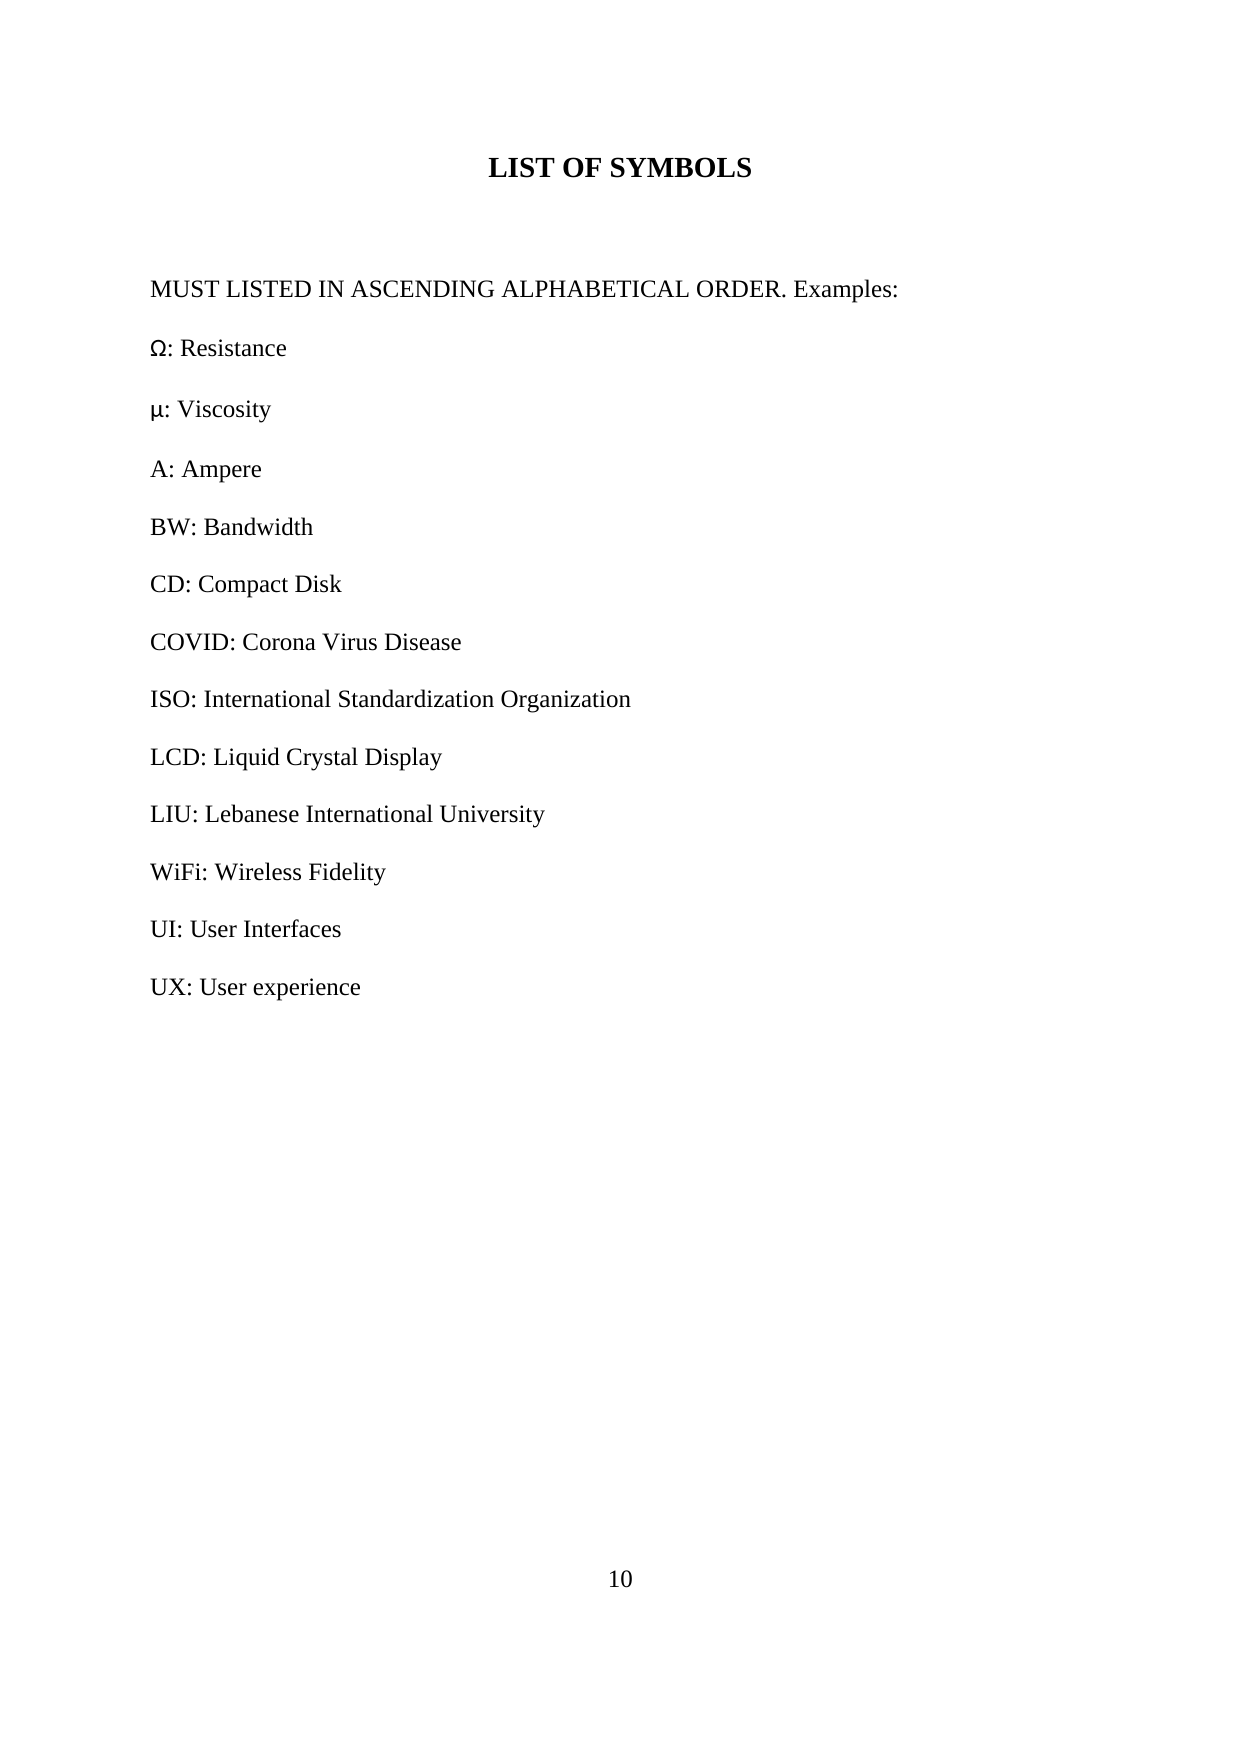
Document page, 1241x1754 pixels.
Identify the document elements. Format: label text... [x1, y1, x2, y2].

text A: Ampere [150, 454, 1090, 483]
text LIU: Lebanese International University [150, 799, 1090, 828]
text BW: Bandwidth [150, 512, 1090, 540]
text CD: Compact Disk [150, 569, 1090, 598]
text WiFi: Wireless Fidelity [150, 857, 1090, 885]
text UI: User Interfaces [150, 914, 1090, 943]
text ISO: International Standardization Organization [150, 684, 1090, 713]
text LIST OF SYMBOLS [150, 150, 1090, 183]
text LCD: Liquid Crystal Display [150, 742, 1090, 770]
text COVID: Corona Virus Disease [150, 627, 1090, 655]
text Ω: Resistance [150, 332, 1090, 363]
text MUST LISTED IN ASCENDING ALPHABETICAL ORDER. Examples: [150, 274, 1090, 303]
text UX: User experience [150, 972, 1090, 1000]
text μ: Viscosity [150, 393, 1090, 424]
